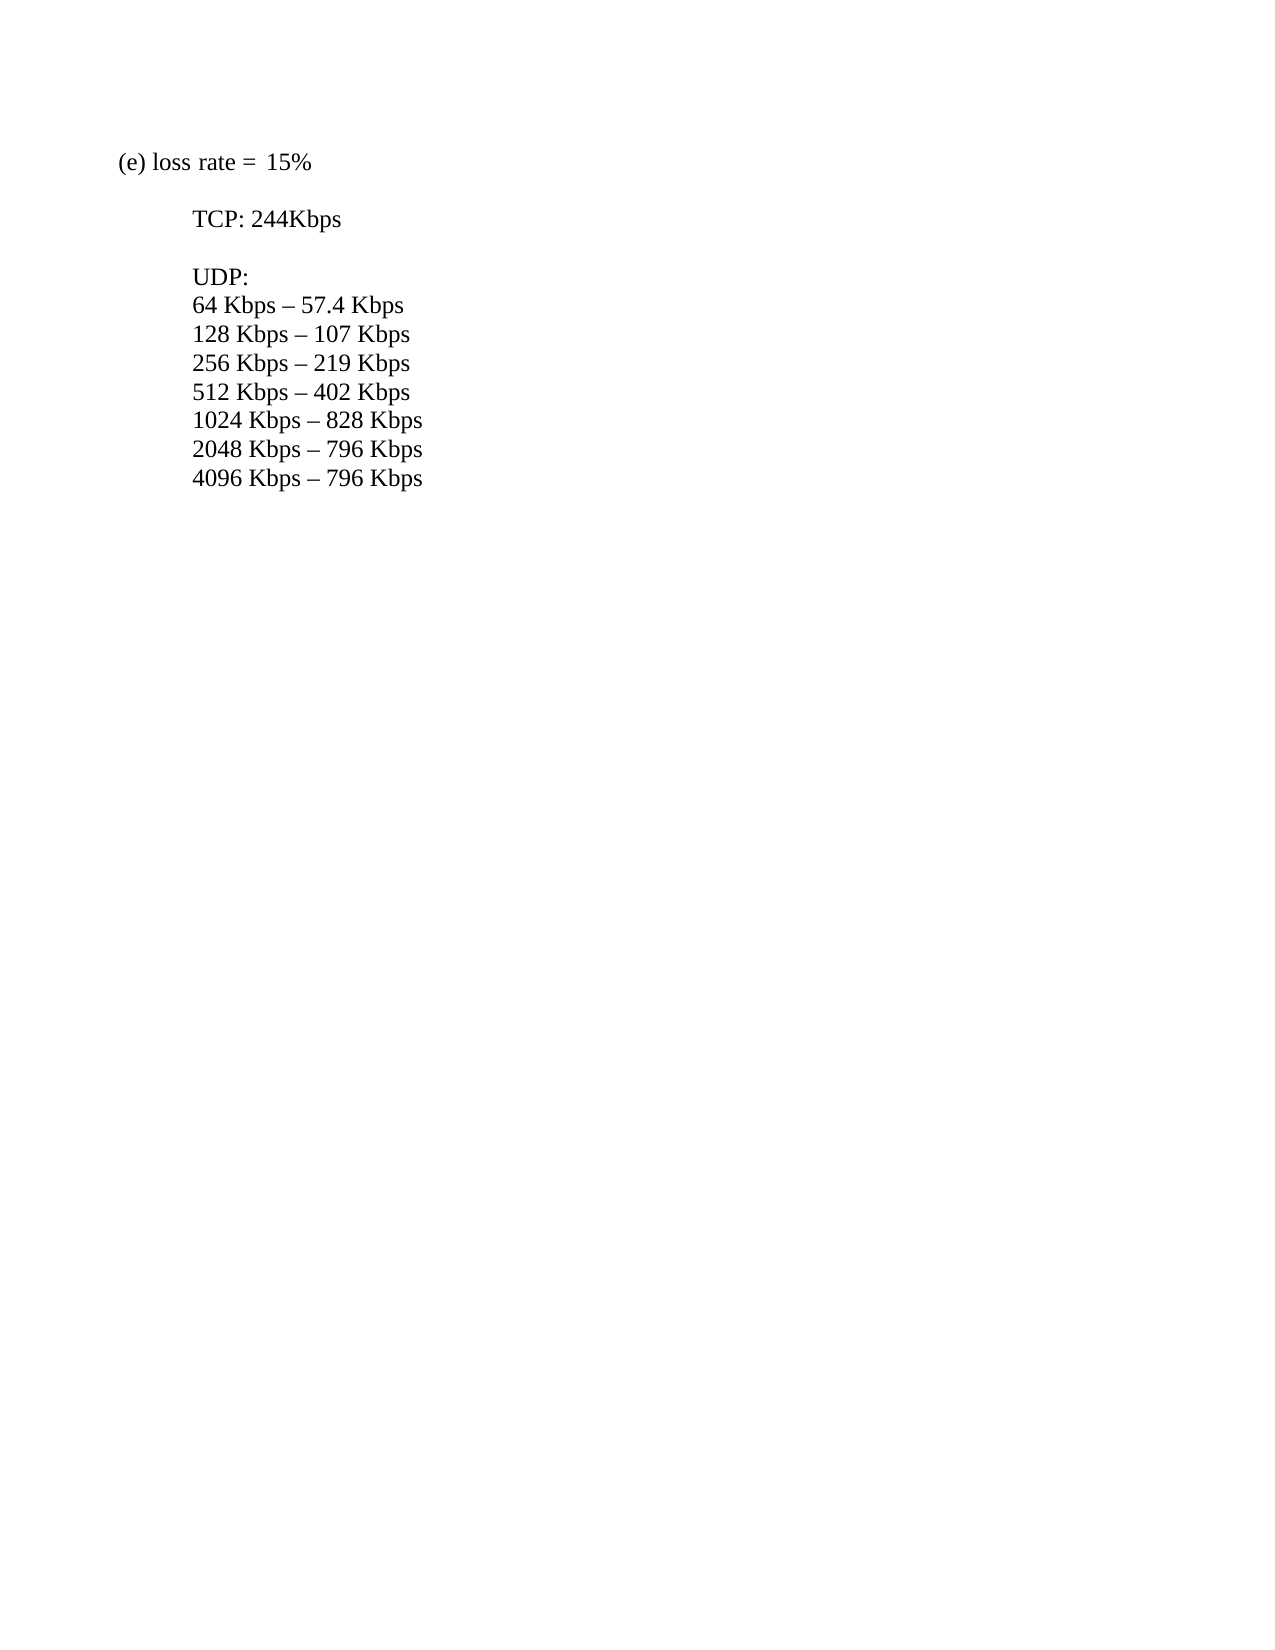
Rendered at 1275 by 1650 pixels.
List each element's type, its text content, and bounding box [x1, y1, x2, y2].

text 2048 Kbps – 796 Kbps [118, 434, 1157, 463]
text UDP: [118, 262, 1157, 291]
text 512 Kbps – 402 Kbps [118, 377, 1157, 406]
text 1024 Kbps – 828 Kbps [118, 406, 1157, 434]
text 4096 Kbps – 796 Kbps [118, 463, 1157, 492]
text 128 Kbps – 107 Kbps [118, 319, 1157, 348]
text 256 Kbps – 219 Kbps [118, 348, 1157, 377]
text TCP: 244Kbps [118, 204, 1157, 233]
text 64 Kbps – 57.4 Kbps [118, 291, 1157, 319]
text (e) loss rate = 15% [118, 147, 1157, 176]
